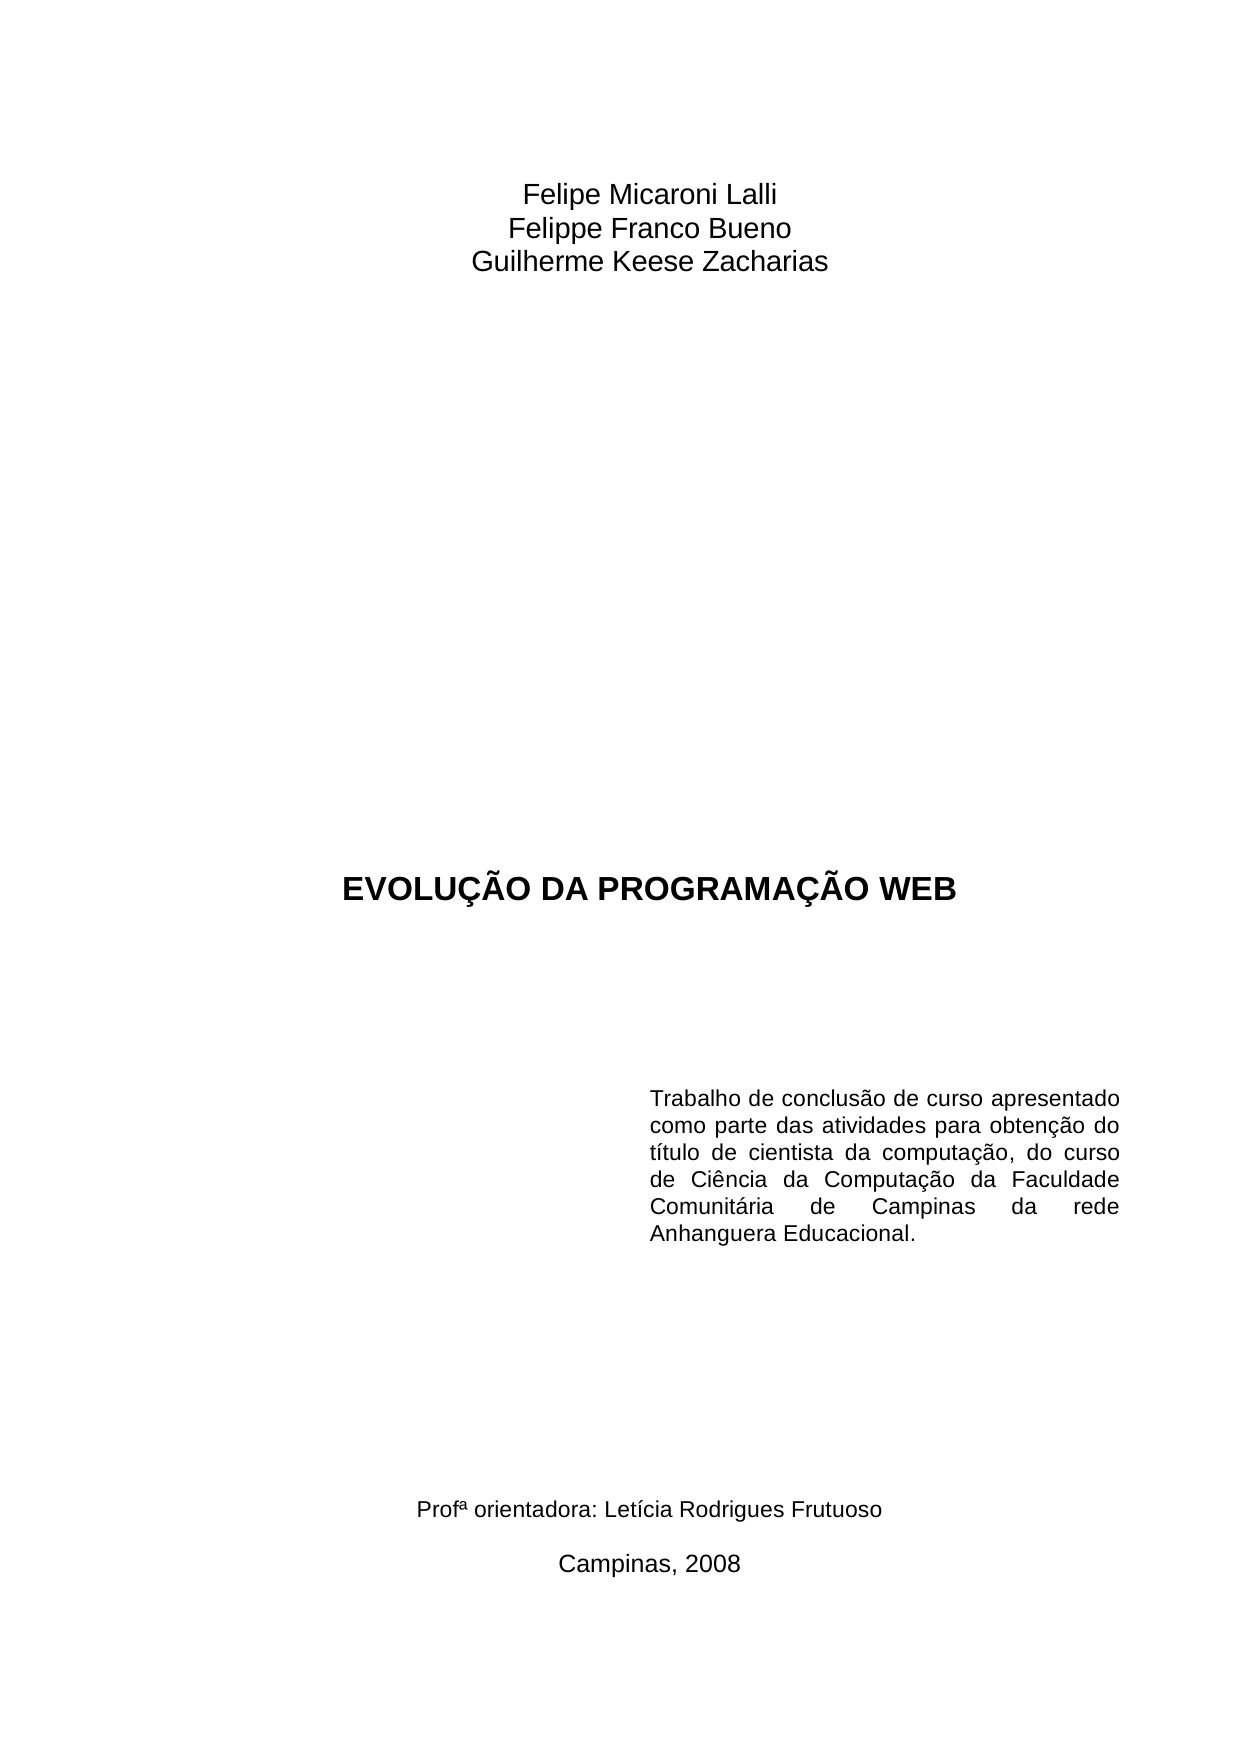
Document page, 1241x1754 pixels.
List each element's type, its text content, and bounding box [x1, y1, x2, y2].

text Profª orientadora: Letícia Rodrigues Frutuoso [177, 1495, 1122, 1522]
text Trabalho de conclusão de curso apresentado como parte das atividades para obtenção do título de cientista da computação, do curso de Ciência da Computação da Faculdade Comunitária de Campinas da rede Anhanguera Educacional. [649, 1084, 1120, 1247]
text Campinas, 2008 [177, 1548, 1122, 1577]
text Felipe Micaroni Lalli Felippe Franco Bueno Guilherme Keese Zacharias [177, 177, 1122, 278]
text Evolução da Programação Web [177, 868, 1122, 907]
